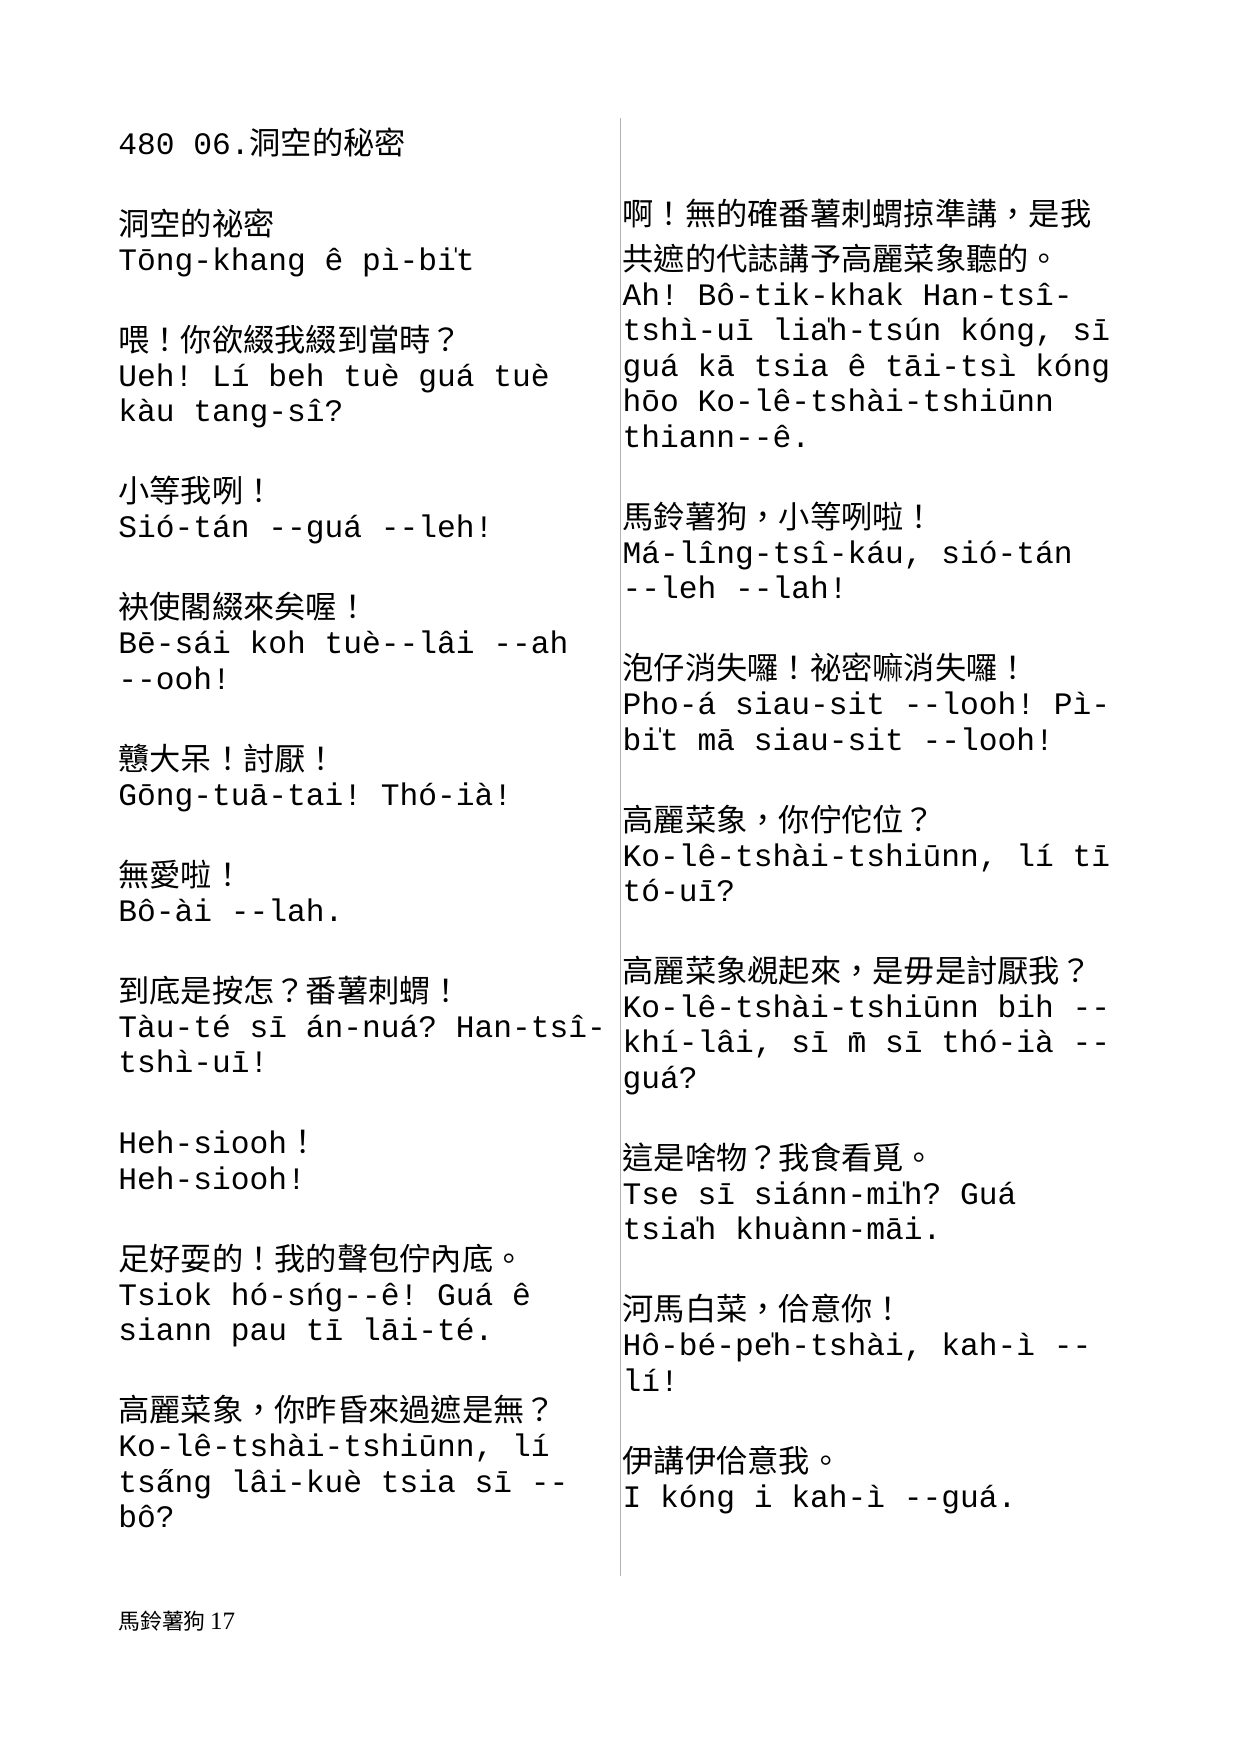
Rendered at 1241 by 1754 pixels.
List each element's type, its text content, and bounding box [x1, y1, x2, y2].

text Heh-siooh！ [118, 1118, 618, 1163]
text Gōng-tuā-tai! Thó-ià! [118, 779, 618, 815]
text Pho-á siau-sit --looh! Pì-bi̍t mā siau-sit --looh! [622, 688, 1122, 759]
text Sió-tán --guá --leh! [118, 512, 618, 547]
text Má-lîng-tsî-káu, sió-tán --leh --lah! [622, 537, 1122, 608]
text Tōng-khang ê pì-bi̍t [118, 244, 618, 280]
text Ko-lê-tshài-tshiūnn, lí tī tó-uī? [622, 840, 1122, 911]
text Hô-bé-pe̍h-tshài, kah-ì --lí! [622, 1330, 1122, 1401]
text Tsiok hó-sńg--ê! Guá ê siann pau tī lāi-té. [118, 1279, 618, 1350]
text 戇大呆！討厭！ [118, 734, 618, 779]
text 足好耍的！我的聲包佇內底。 [118, 1234, 618, 1279]
text 高麗菜象，你佇佗位？ [622, 795, 1122, 840]
text 小等我咧！ [118, 467, 618, 512]
text 高麗菜象覕起來，是毋是討厭我？ [622, 946, 1122, 991]
text 啊！無的確番薯刺蝟掠準講，是我共遮的代誌講予高麗菜象聽的。 [622, 189, 1122, 279]
text 480 06.洞空的秘密 [118, 118, 618, 164]
text 洞空的祕密 [118, 199, 618, 244]
text Heh-siooh! [118, 1163, 618, 1199]
text 泡仔消失囉！祕密嘛消失囉！ [622, 643, 1122, 688]
text Tse sī siánn-mi̍h? Guá tsia̍h khuànn-māi. [622, 1178, 1122, 1249]
text Ueh! Lí beh tuè guá tuè kàu tang-sî? [118, 360, 618, 431]
text I kóng i kah-ì --guá. [622, 1481, 1122, 1517]
text 這是啥物？我食看覓。 [622, 1133, 1122, 1178]
text Bô-ài --lah. [118, 895, 618, 931]
text 袂使閣綴來矣喔！ [118, 583, 618, 628]
text Ah! Bô-tik-khak Han-tsî-tshì-uī lia̍h-tsún kóng, sī guá kā tsia ê tāi-tsì kóng hōo Ko-lê-tshài-tshiūnn thiann--ê. [622, 279, 1122, 456]
text Ko-lê-tshài-tshiūnn bih --khí-lâi, sī m̄ sī thó-ià --guá? [622, 991, 1122, 1098]
text 伊講伊佮意我。 [622, 1436, 1122, 1481]
text 喂！你欲綴我綴到當時？ [118, 315, 618, 360]
text Ko-lê-tshài-tshiūnn, lí tsa̋ng lâi-kuè tsia sī --bô? [118, 1431, 618, 1537]
text 到底是按怎？番薯刺蝟！ [118, 966, 618, 1011]
text 馬鈴薯狗，小等咧啦！ [622, 492, 1122, 537]
text 河馬白菜，佮意你！ [622, 1284, 1122, 1330]
text Tàu-té sī án-nuá? Han-tsî-tshì-uī! [118, 1011, 618, 1082]
text Bē-sái koh tuè--lâi --ah --oo͘h! [118, 628, 618, 699]
text 高麗菜象，你昨昏來過遮是無？ [118, 1386, 618, 1431]
text 無愛啦！ [118, 850, 618, 895]
